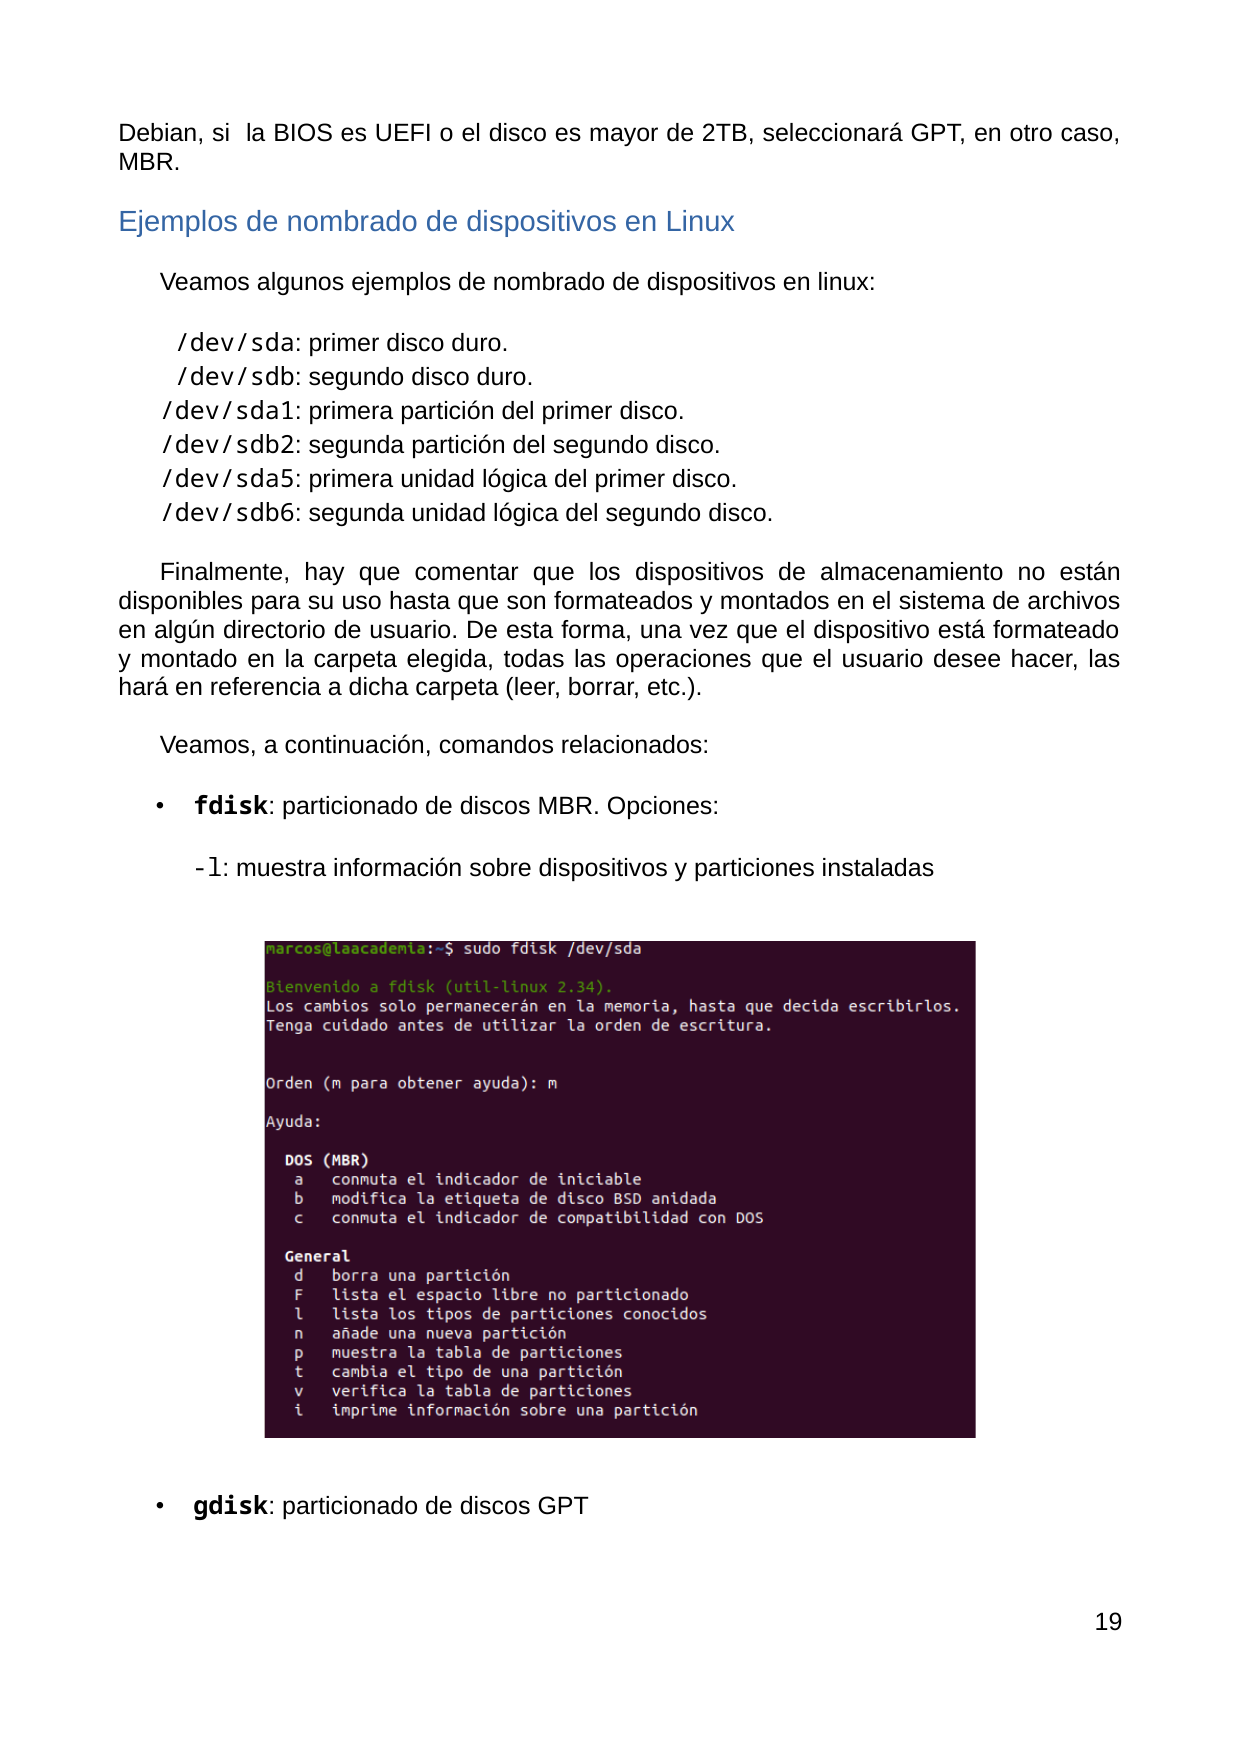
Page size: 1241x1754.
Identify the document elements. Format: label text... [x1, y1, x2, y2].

text Debian, si la BIOS es UEFI o el disco es mayor de 2TB, seleccionará GPT, en otro caso, MBR. [118, 118, 1122, 176]
list fdisk: particionado de discos MBR. Opciones: [156, 787, 1122, 821]
text -l: muestra información sobre dispositivos y particiones instaladas [118, 850, 1122, 884]
text Ejemplos de nombrado de dispositivos en Linux [118, 204, 1122, 238]
text /dev/sdb: segundo disco duro. [118, 358, 1122, 392]
text /dev/sdb2: segunda partición del segundo disco. [118, 426, 1122, 460]
text Veamos algunos ejemplos de nombrado de dispositivos en linux: [118, 267, 1122, 295]
text /dev/sda: primer disco duro. [118, 324, 1122, 358]
text /dev/sda1: primera partición del primer disco. [118, 392, 1122, 426]
text /dev/sda5: primera unidad lógica del primer disco. [118, 460, 1122, 494]
text /dev/sdb6: segunda unidad lógica del segundo disco. [118, 494, 1122, 528]
list gdisk: particionado de discos GPT [156, 1488, 1122, 1522]
text Finalmente, hay que comentar que los dispositivos de almacenamiento no están disponibles para su uso hasta que son formateados y montados en el sistema de archivos en algún directorio de usuario. De esta forma, una vez que el dispositivo está formateado y montado en la carpeta elegida, todas las operaciones que el usuario desee hacer, las hará en referencia a dicha carpeta (leer, borrar, etc.). [118, 557, 1122, 701]
picture [264, 941, 976, 1438]
text Veamos, a continuación, comandos relacionados: [118, 730, 1122, 758]
